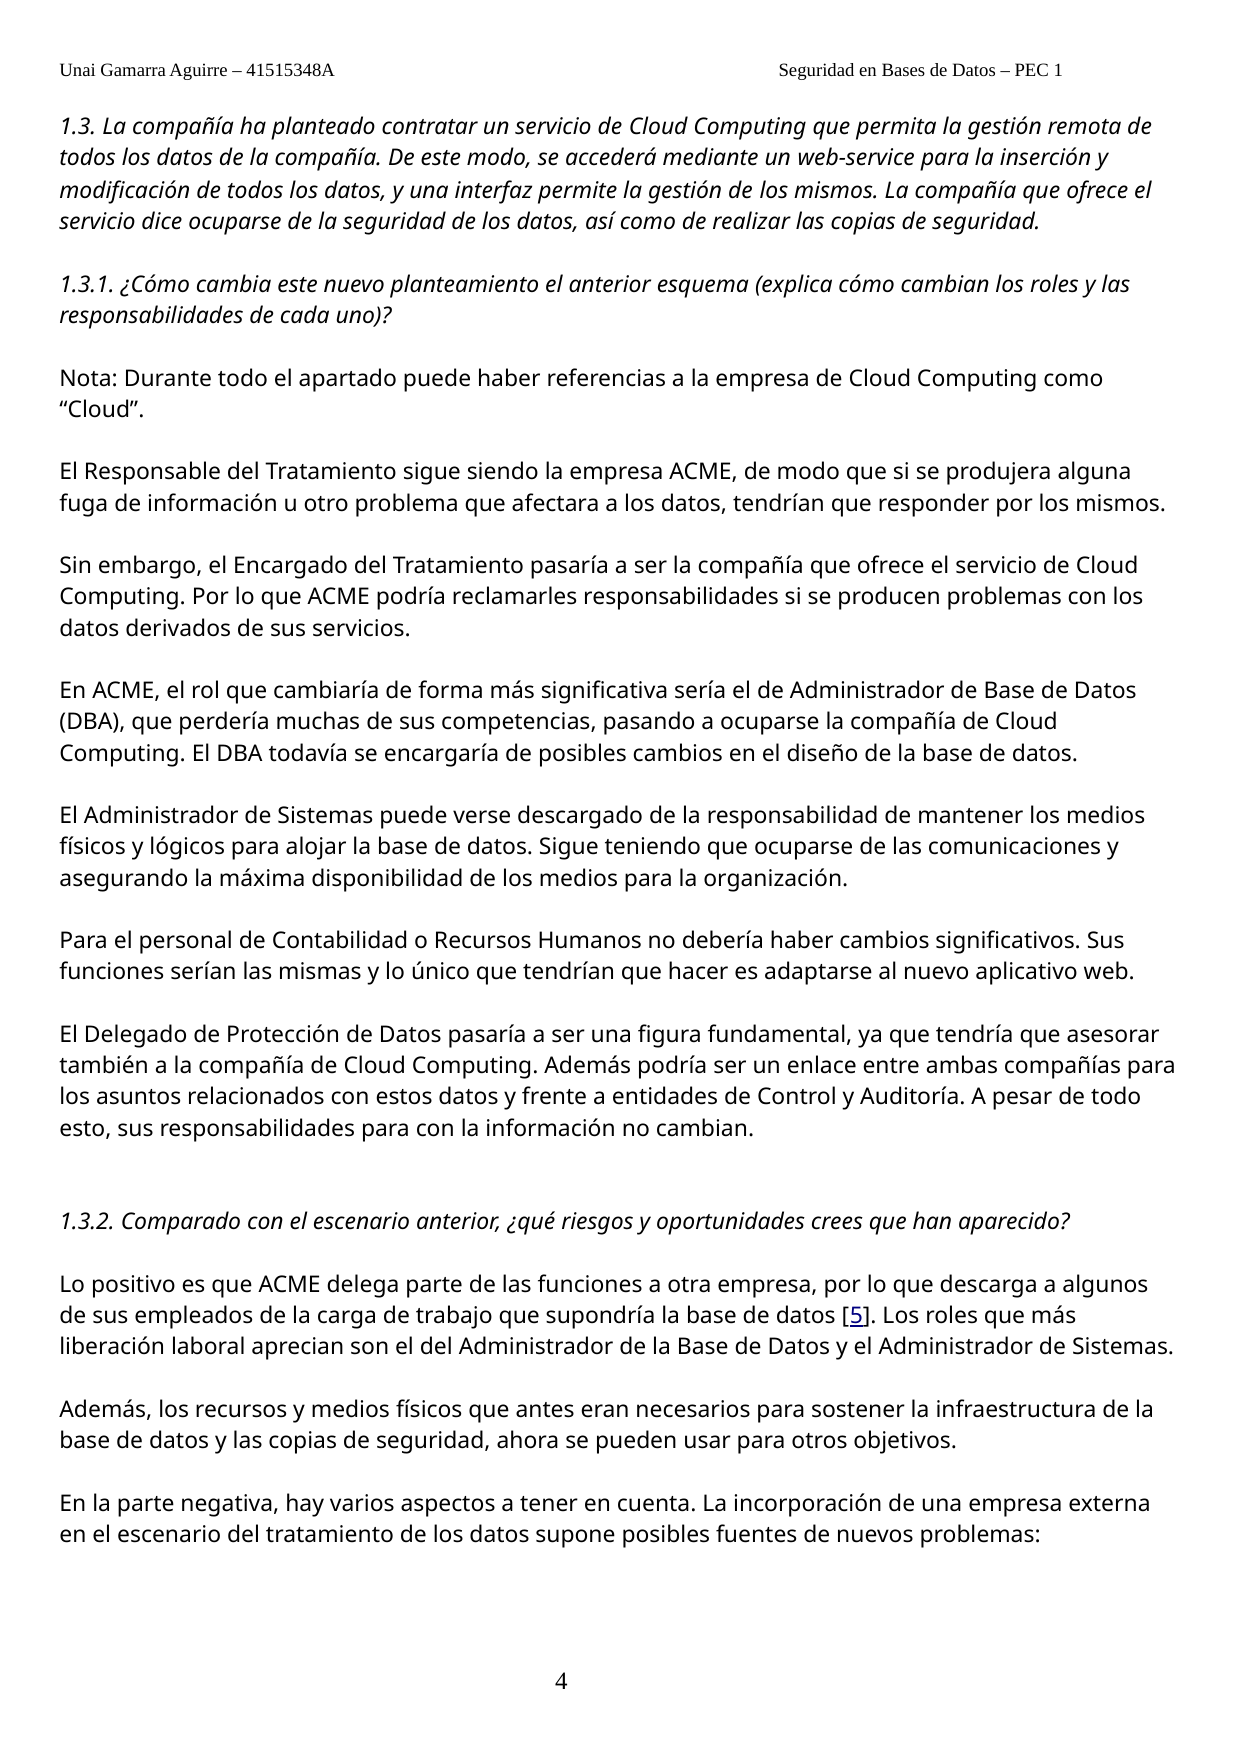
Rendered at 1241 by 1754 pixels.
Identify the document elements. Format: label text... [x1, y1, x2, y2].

text El Administrador de Sistemas puede verse descargado de la responsabilidad de mantener los medios físicos y lógicos para alojar la base de datos. Sigue teniendo que ocuparse de las comunicaciones y asegurando la máxima disponibilidad de los medios para la organización. [59, 799, 1181, 893]
text El Responsable del Tratamiento sigue siendo la empresa ACME, de modo que si se produjera alguna fuga de información u otro problema que afectara a los datos, tendrían que responder por los mismos. [59, 455, 1181, 518]
text Nota: Durante todo el apartado puede haber referencias a la empresa de Cloud Computing como “Cloud”. [59, 361, 1181, 424]
text 1.3. La compañía ha planteado contratar un servicio de Cloud Computing que permita la gestión remota de todos los datos de la compañía. De este modo, se accederá mediante un web-service para la inserción y modificación de todos los datos, y una interfaz permite la gestión de los mismos. La compañía que ofrece el servicio dice ocuparse de la seguridad de los datos, así como de realizar las copias de seguridad. [59, 110, 1181, 236]
text En la parte negativa, hay varios aspectos a tener en cuenta. La incorporación de una empresa externa en el escenario del tratamiento de los datos supone posibles fuentes de nuevos problemas: [59, 1486, 1181, 1549]
text Además, los recursos y medios físicos que antes eran necesarios para sostener la infraestructura de la base de datos y las copias de seguridad, ahora se pueden usar para otros objetivos. [59, 1393, 1181, 1455]
text El Delegado de Protección de Datos pasaría a ser una figura fundamental, ya que tendría que asesorar también a la compañía de Cloud Computing. Además podría ser un enlace entre ambas compañías para los asuntos relacionados con estos datos y frente a entidades de Control y Auditoría. A pesar de todo esto, sus responsabilidades para con la información no cambian. [59, 1018, 1181, 1143]
text Lo positivo es que ACME delega parte de las funciones a otra empresa, por lo que descarga a algunos de sus empleados de la carga de trabajo que supondría la base de datos [5]. Los roles que más liberación laboral aprecian son el del Administrador de la Base de Datos y el Administrador de Sistemas. [59, 1268, 1181, 1361]
text 1.3.2. Comparado con el escenario anterior, ¿qué riesgos y oportunidades crees que han aparecido? [59, 1205, 1181, 1236]
text En ACME, el rol que cambiaría de forma más significativa sería el de Administrador de Base de Datos (DBA), que perdería muchas de sus competencias, pasando a ocuparse la compañía de Cloud Computing. El DBA todavía se encargaría de posibles cambios en el diseño de la base de datos. [59, 674, 1181, 768]
text Para el personal de Contabilidad o Recursos Humanos no debería haber cambios significativos. Sus funciones serían las mismas y lo único que tendrían que hacer es adaptarse al nuevo aplicativo web. [59, 924, 1181, 986]
text 1.3.1. ¿Cómo cambia este nuevo planteamiento el anterior esquema (explica cómo cambian los roles y las responsabilidades de cada uno)? [59, 268, 1181, 330]
text Sin embargo, el Encargado del Tratamiento pasaría a ser la compañía que ofrece el servicio de Cloud Computing. Por lo que ACME podría reclamarles responsabilidades si se producen problemas con los datos derivados de sus servicios. [59, 549, 1181, 643]
